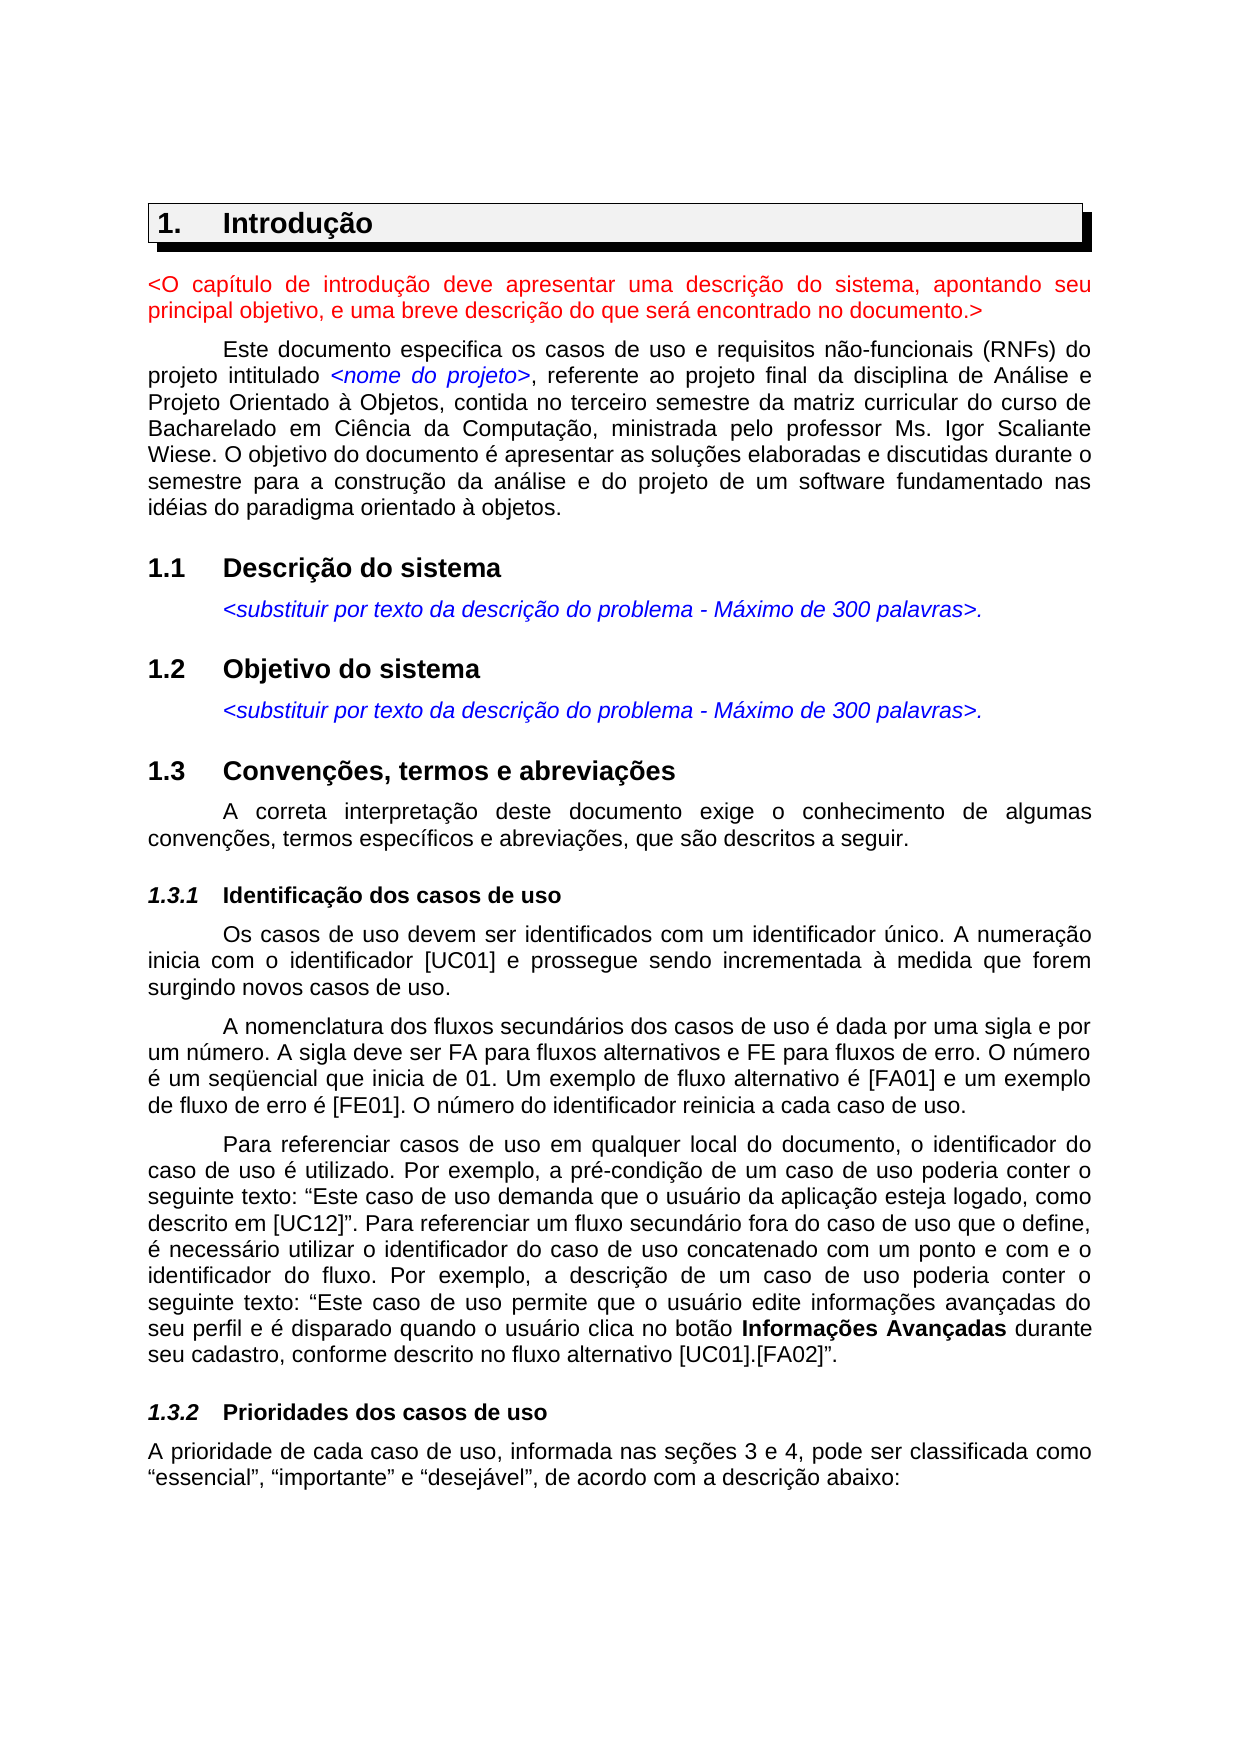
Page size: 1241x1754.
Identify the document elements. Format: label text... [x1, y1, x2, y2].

text <substituir por texto da descrição do problema - Máximo de 300 palavras>. [148, 596, 1092, 622]
text A nomenclatura dos fluxos secundários dos casos de uso é dada por uma sigla e por um número. A sigla deve ser FA para fluxos alternativos e FE para fluxos de erro. O número é um seqüencial que inicia de 01. Um exemplo de fluxo alternativo é [FA01] e um exemplo de fluxo de erro é [FE01]. O número do identificador reinicia a cada caso de uso. [148, 1013, 1092, 1118]
subtitle Descrição do sistema [148, 552, 1092, 583]
text <substituir por texto da descrição do problema - Máximo de 300 palavras>. [148, 697, 1092, 723]
text A correta interpretação deste documento exige o conhecimento de algumas convenções, termos específicos e abreviações, que são descritos a seguir. [148, 798, 1092, 851]
subtitle Convenções, termos e abreviações [148, 754, 1092, 786]
subtitle Prioridades dos casos de uso [148, 1399, 1092, 1425]
text <O capítulo de introdução deve apresentar uma descrição do sistema, apontando seu principal objetivo, e uma breve descrição do que será encontrado no documento.> [148, 271, 1092, 323]
subtitle Objetivo do sistema [148, 653, 1092, 684]
text Este documento especifica os casos de uso e requisitos não-funcionais (RNFs) do projeto intitulado <nome do projeto>, referente ao projeto final da disciplina de Análise e Projeto Orientado à Objetos, contida no terceiro semestre da matriz curricular do curso de Bacharelado em Ciência da Computação, ministrada pelo professor Ms. Igor Scaliante Wiese. O objetivo do documento é apresentar as soluções elaboradas e discutidas durante o semestre para a construção da análise e do projeto de um software fundamentado nas idéias do paradigma orientado à objetos. [148, 336, 1092, 521]
text Para referenciar casos de uso em qualquer local do documento, o identificador do caso de uso é utilizado. Por exemplo, a pré-condição de um caso de uso poderia conter o seguinte texto: “Este caso de uso demanda que o usuário da aplicação esteja logado, como descrito em [UC12]”. Para referenciar um fluxo secundário fora do caso de uso que o define, é necessário utilizar o identificador do caso de uso concatenado com um ponto e com e o identificador do fluxo. Por exemplo, a descrição de um caso de uso poderia conter o seguinte texto: “Este caso de uso permite que o usuário edite informações avançadas do seu perfil e é disparado quando o usuário clica no botão Informações Avançadas durante seu cadastro, conforme descrito no fluxo alternativo [UC01].[FA02]”. [148, 1131, 1092, 1368]
text A prioridade de cada caso de uso, informada nas seções 3 e 4, pode ser classificada como “essencial”, “importante” e “desejável”, de acordo com a descrição abaixo: [148, 1438, 1092, 1491]
text Os casos de uso devem ser identificados com um identificador único. A numeração inicia com o identificador [UC01] e prossegue sendo incrementada à medida que forem surgindo novos casos de uso. [148, 921, 1092, 1000]
subtitle Identificação dos casos de uso [148, 882, 1092, 908]
subtitle Introdução [149, 204, 1082, 242]
